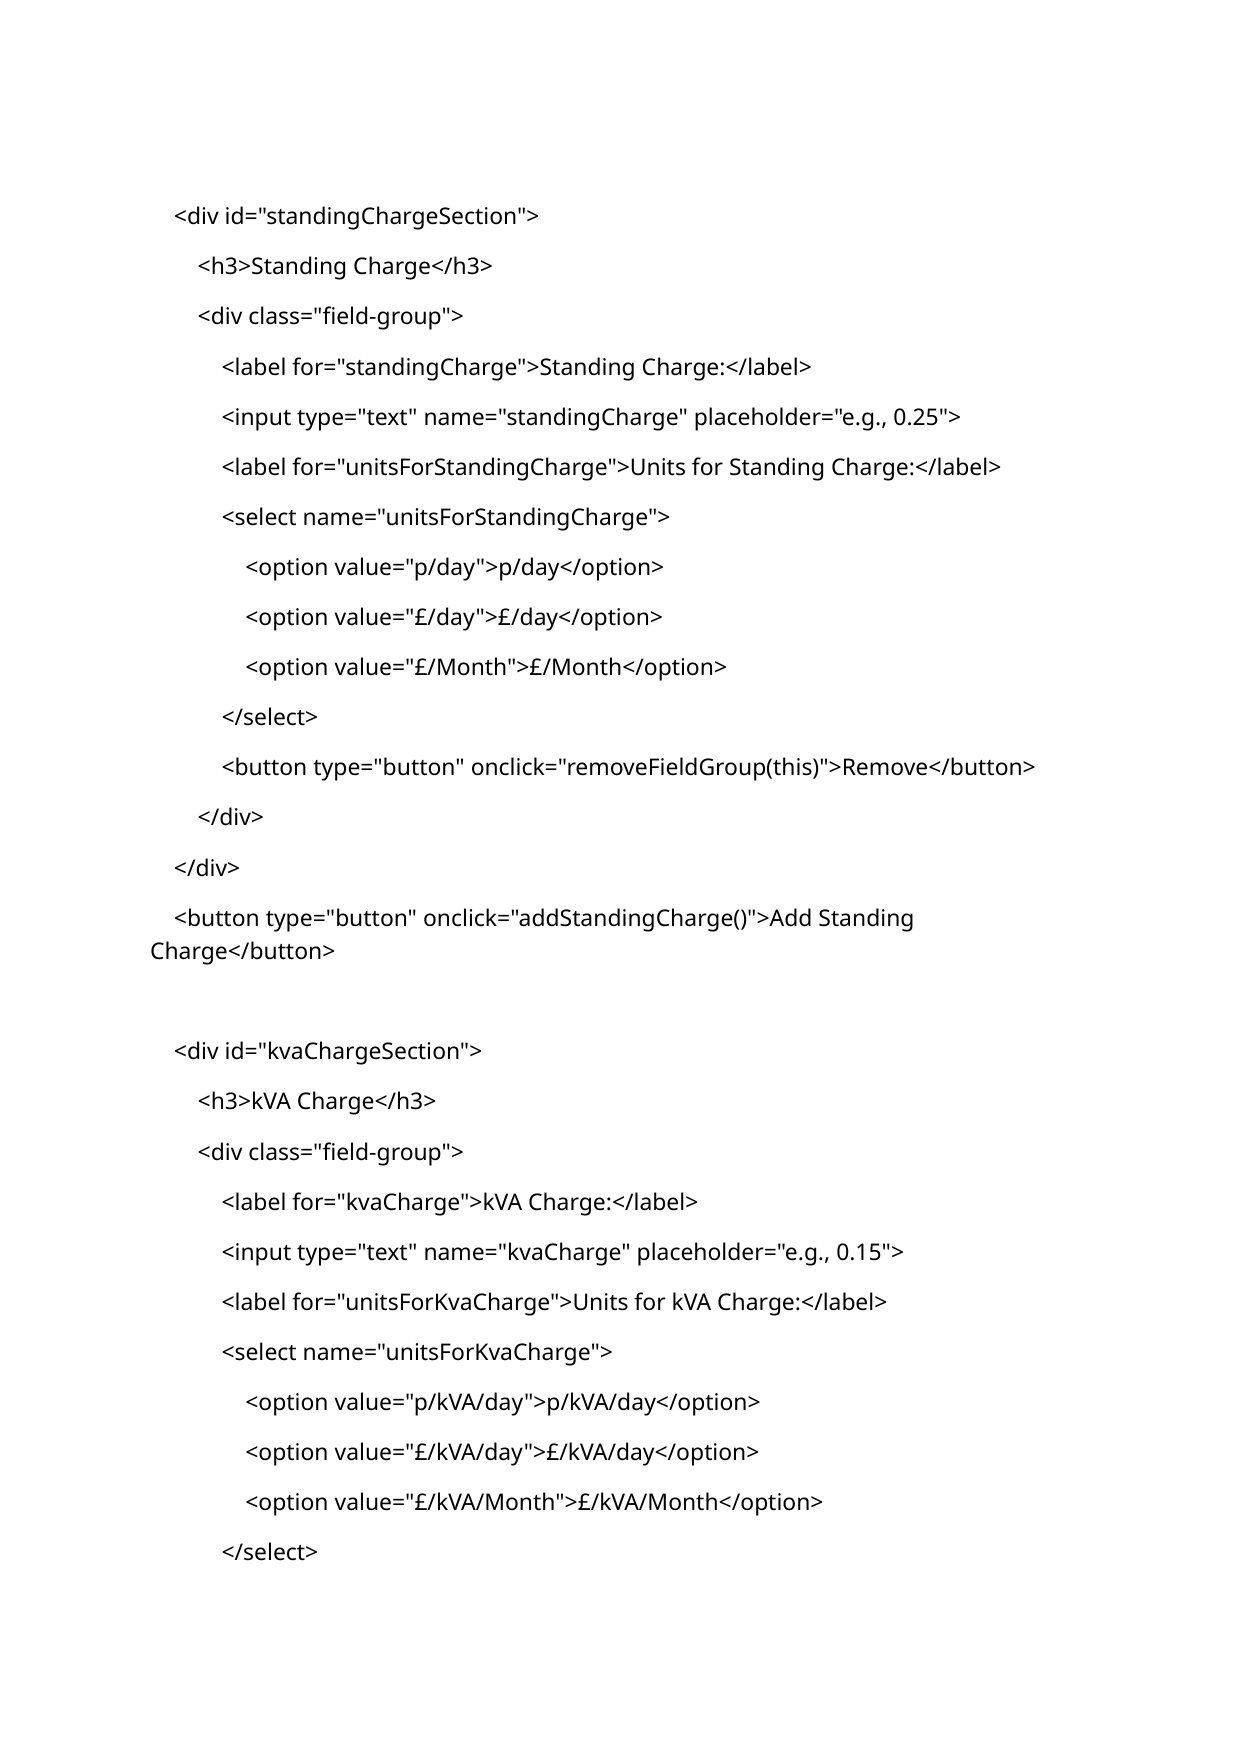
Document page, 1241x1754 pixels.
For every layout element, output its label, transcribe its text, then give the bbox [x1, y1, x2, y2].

text <option value="p/day">p/day</option> [150, 551, 1090, 582]
text <select name="unitsForStandingCharge"> [150, 501, 1090, 532]
text <h3>Standing Charge</h3> [150, 250, 1090, 281]
text <option value="p/kVA/day">p/kVA/day</option> [150, 1386, 1090, 1417]
text <input type="text" name="standingCharge" placeholder="e.g., 0.25"> [150, 401, 1090, 432]
text <div id="standingChargeSection"> [150, 200, 1090, 231]
text <input type="text" name="kvaCharge" placeholder="e.g., 0.15"> [150, 1236, 1090, 1267]
text </div> [150, 801, 1090, 833]
text <option value="£/Month">£/Month</option> [150, 651, 1090, 682]
text <h3>kVA Charge</h3> [150, 1085, 1090, 1117]
text <div class="field-group"> [150, 1135, 1090, 1167]
text <label for="kvaCharge">kVA Charge:</label> [150, 1186, 1090, 1217]
text </div> [150, 851, 1090, 883]
text </select> [150, 1536, 1090, 1567]
text <option value="£/day">£/day</option> [150, 601, 1090, 632]
text <div id="kvaChargeSection"> [150, 1035, 1090, 1066]
text <option value="£/kVA/day">£/kVA/day</option> [150, 1436, 1090, 1467]
text <select name="unitsForKvaCharge"> [150, 1336, 1090, 1367]
text <label for="unitsForStandingCharge">Units for Standing Charge:</label> [150, 451, 1090, 482]
text <button type="button" onclick="addStandingCharge()">Add Standing Charge</button> [150, 902, 1090, 966]
text </select> [150, 701, 1090, 732]
text <option value="£/kVA/Month">£/kVA/Month</option> [150, 1486, 1090, 1517]
text <button type="button" onclick="removeFieldGroup(this)">Remove</button> [150, 751, 1090, 782]
text <label for="unitsForKvaCharge">Units for kVA Charge:</label> [150, 1286, 1090, 1317]
text <label for="standingCharge">Standing Charge:</label> [150, 350, 1090, 382]
text <div class="field-group"> [150, 300, 1090, 332]
